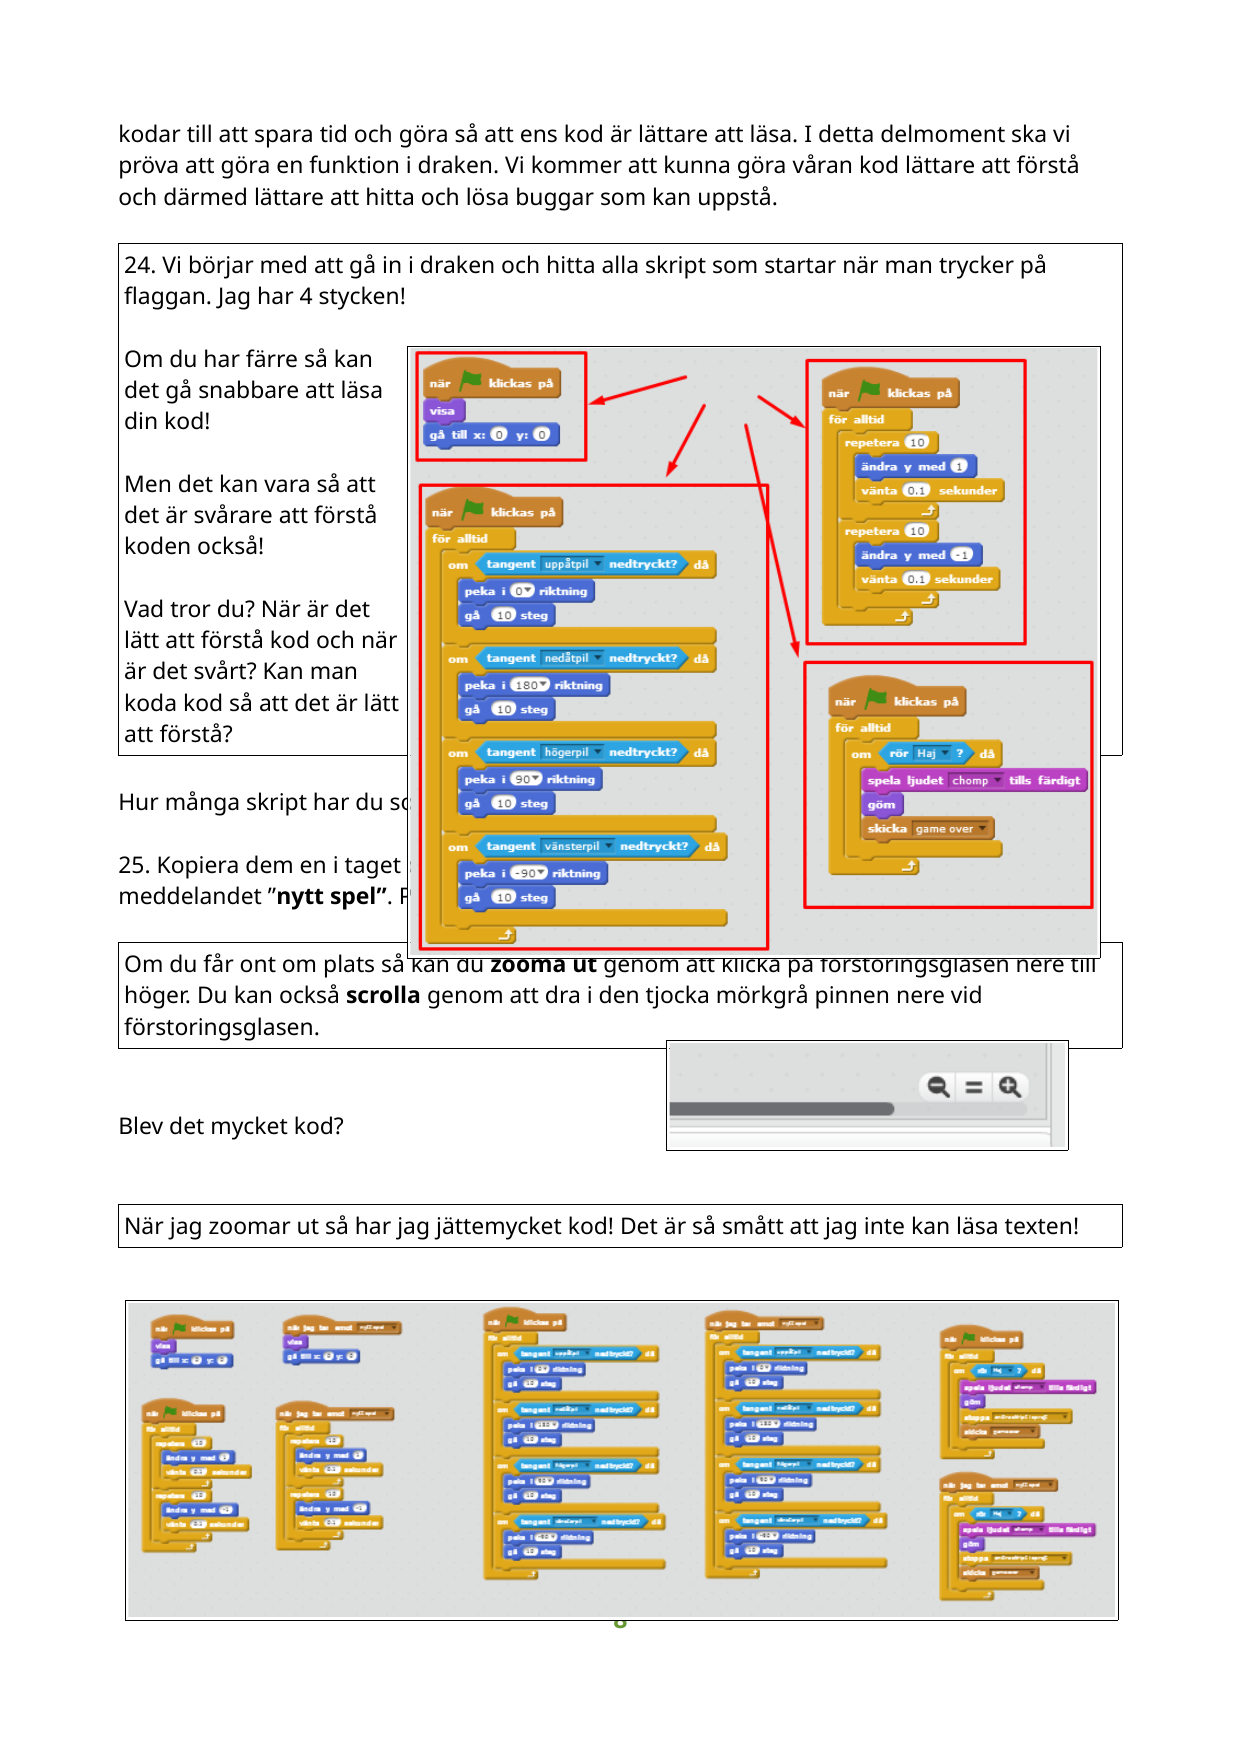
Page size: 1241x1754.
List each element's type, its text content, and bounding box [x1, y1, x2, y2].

table_header [667, 1041, 1068, 1150]
text Hur många skript har du som börjar när spelet börjar? [118, 786, 407, 817]
table_header När jag zoomar ut så har jag jättemycket kod! Det är så smått att jag inte kan läsa texten! [126, 1301, 1118, 1620]
table_header 24. Vi börjar med att gå in i draken och hitta alla skript som startar när man trycker på flaggan. Jag har 4 stycken! Om du har färre så kan det gå snabbare att läsa din kod! Men det kan vara så att det är svårare att förstå koden också! Vad tror du? När är det lätt att förstå kod och när är det svårt? Kan man koda kod så att det är lätt att förstå? [119, 349, 407, 755]
table_header När jag zoomar ut så har jag jättemycket kod! Det är så smått att jag inte kan läsa texten! [119, 1205, 1122, 1247]
table_header 24. Vi börjar med att gå in i draken och hitta alla skript som startar när man trycker på flaggan. Jag har 4 stycken! Om du har färre så kan det gå snabbare att läsa din kod! Men det kan vara så att det är svårare att förstå koden också! Vad tror du? När är det lätt att förstå kod och när är det svårt? Kan man koda kod så att det är lätt att förstå? [119, 244, 1122, 348]
text kodar till att spara tid och göra så att ens kod är lättare att läsa. I detta delmoment ska vi pröva att göra en funktion i draken. Vi kommer att kunna göra våran kod lättare att förstå och därmed lättare att hitta och lösa buggar som kan uppstå. [118, 118, 1122, 212]
table_header 24. Vi börjar med att gå in i draken och hitta alla skript som startar när man trycker på flaggan. Jag har 4 stycken! Om du har färre så kan det gå snabbare att läsa din kod! Men det kan vara så att det är svårare att förstå koden också! Vad tror du? När är det lätt att förstå kod och när är det svårt? Kan man koda kod så att det är lätt att förstå? [1101, 349, 1122, 755]
text Blev det mycket kod? [118, 1110, 666, 1141]
table_header 24. Vi börjar med att gå in i draken och hitta alla skript som startar när man trycker på flaggan. Jag har 4 stycken! Om du har färre så kan det gå snabbare att läsa din kod! Men det kan vara så att det är svårare att förstå koden också! Vad tror du? När är det lätt att förstå kod och när är det svårt? Kan man koda kod så att det är lätt att förstå? [408, 347, 1100, 958]
table_header Om du får ont om plats så kan du zooma ut genom att klicka på förstoringsglasen nere till höger. Du kan också scrolla genom att dra i den tjocka mörkgrå pinnen nere vid förstoringsglasen. [119, 943, 1122, 1043]
picture [128, 1303, 1115, 1617]
picture [410, 348, 1098, 955]
picture [669, 1043, 1065, 1147]
text [1069, 1110, 1122, 1141]
text 25. Kopiera dem en i taget och koppla dem på ett block som startar när den tar emot meddelandet ”nytt spel”. Precis som vi gjorde för hajen. [118, 848, 407, 911]
